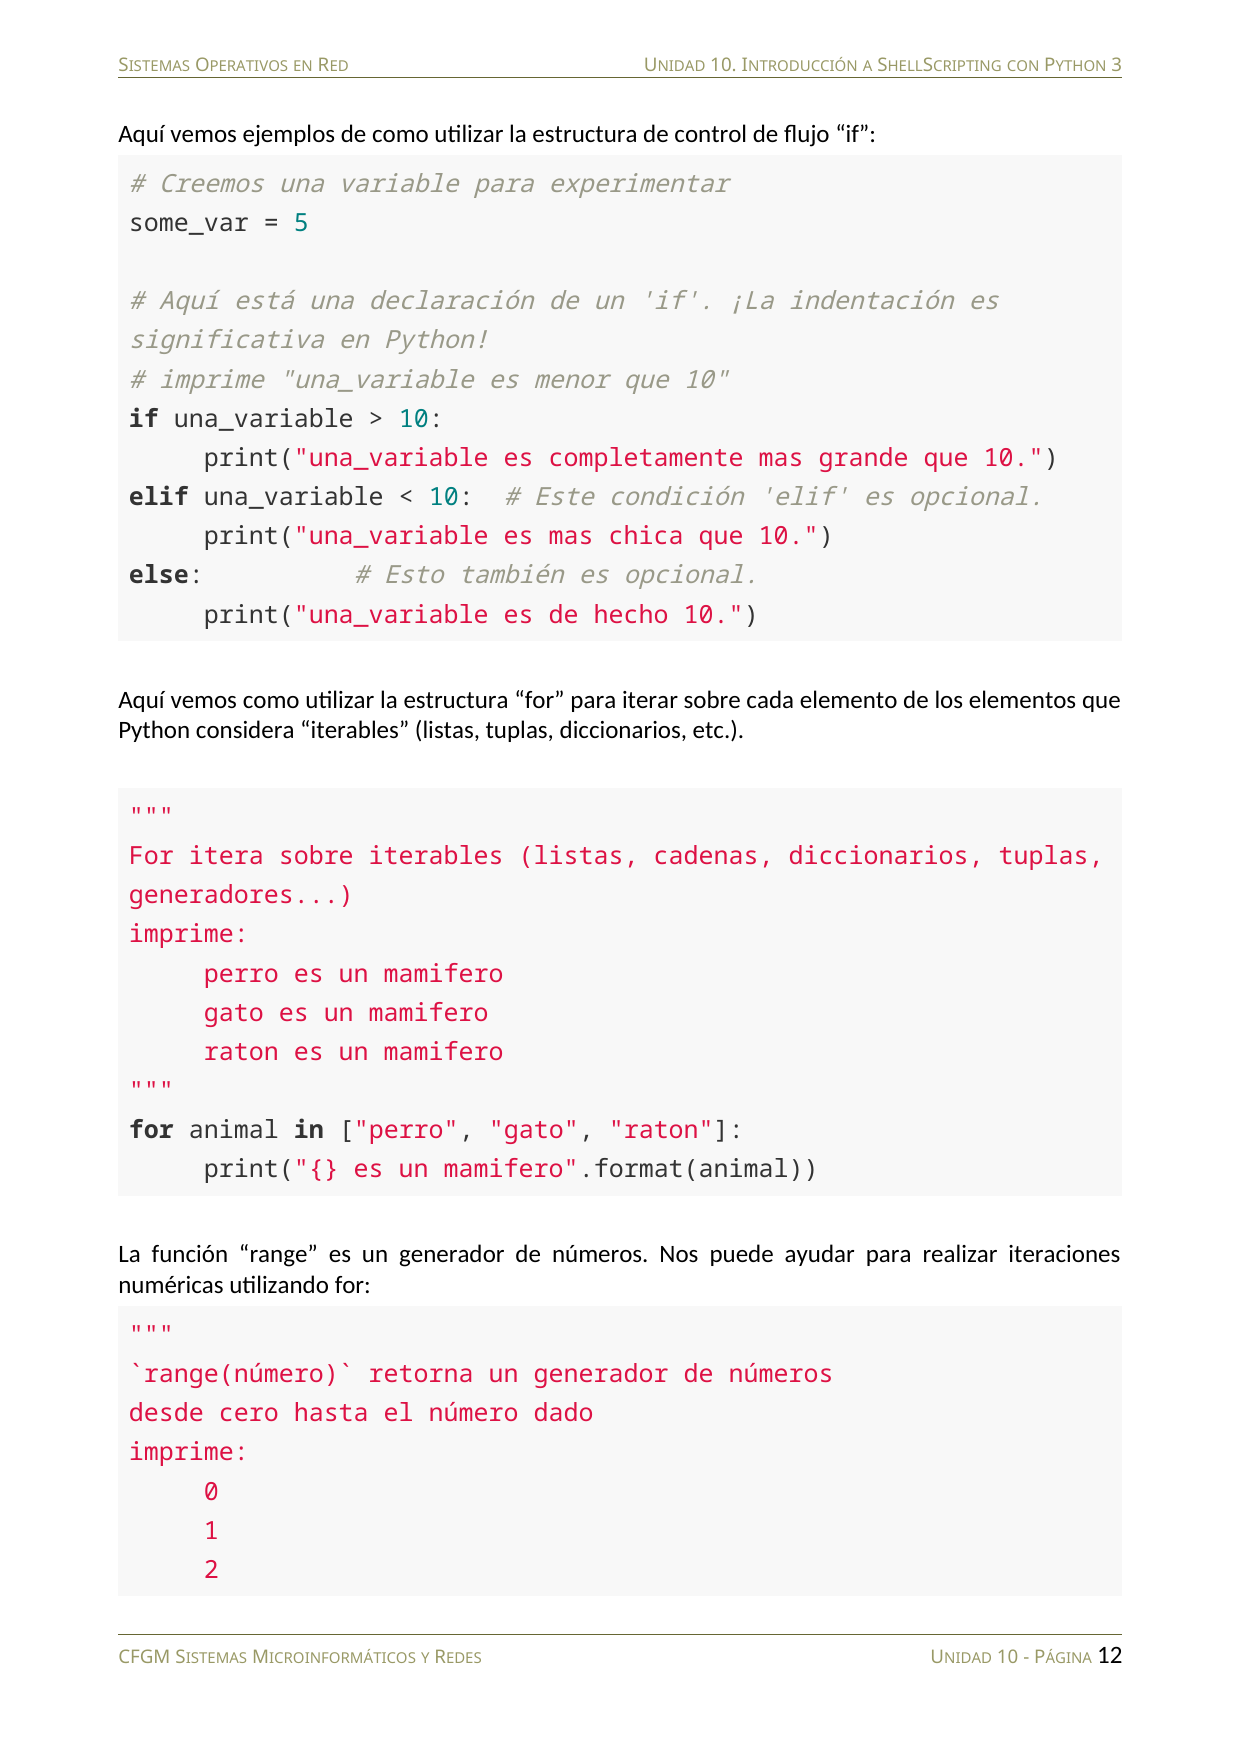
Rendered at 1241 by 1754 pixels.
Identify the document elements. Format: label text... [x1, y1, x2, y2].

text Aquí vemos como utilizar la estructura “for” para iterar sobre cada elemento de los elementos que Python considera “iterables” (listas, tuplas, diccionarios, etc.). [118, 684, 1122, 745]
text La función “range” es un generador de números. Nos puede ayudar para realizar iteraciones numéricas utilizando for: [118, 1238, 1122, 1299]
table_header """ For itera sobre iterables (listas, cadenas, diccionarios, tuplas, generadores...) imprime: perro es un mamifero gato es un mamifero raton es un mamifero """ for animal in ["perro", "gato", "raton"]: print("{} es un mamifero".format(animal)) [118, 788, 1122, 1196]
table_header """ `range(número)` retorna un generador de números desde cero hasta el número dado imprime: 0 1 2 [118, 1306, 1122, 1596]
table_header # Creemos una variable para experimentar some_var = 5 # Aquí está una declaración de un 'if'. ¡La indentación es significativa en Python! # imprime "una_variable es menor que 10" if una_variable > 10: print("una_variable es completamente mas grande que 10.") elif una_variable < 10: # Este condición 'elif' es opcional. print("una_variable es mas chica que 10.") else: # Esto también es opcional. print("una_variable es de hecho 10.") [118, 155, 1122, 641]
text Aquí vemos ejemplos de como utilizar la estructura de control de flujo “if”: [118, 118, 1122, 149]
